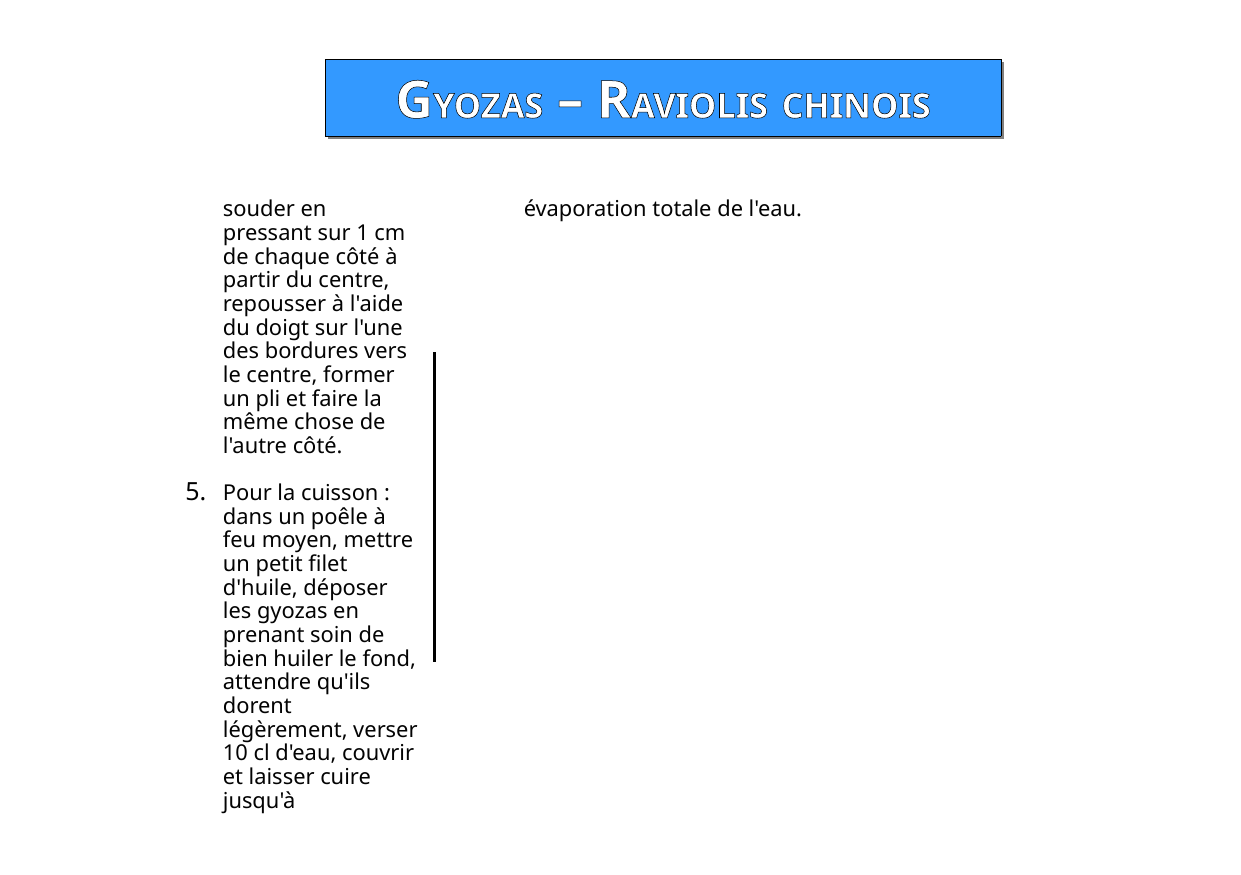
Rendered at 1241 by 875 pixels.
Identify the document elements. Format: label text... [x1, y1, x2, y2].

list souder en pressant sur 1 cm de chaque côté à partir du centre, repousser à l'aide du doigt sur l'une des bordures vers le centre, former un pli et faire la même chose de l'autre côté. [185, 198, 419, 458]
list Pour la cuisson : dans un poêle à feu moyen, mettre un petit filet d'huile, déposer les gyozas en prenant soin de bien huiler le fond, attendre qu'ils dorent légèrement, verser 10 cl d'eau, couvrir et laisser cuire jusqu'à [185, 482, 419, 813]
list évaporation totale de l'eau. [486, 198, 1181, 222]
